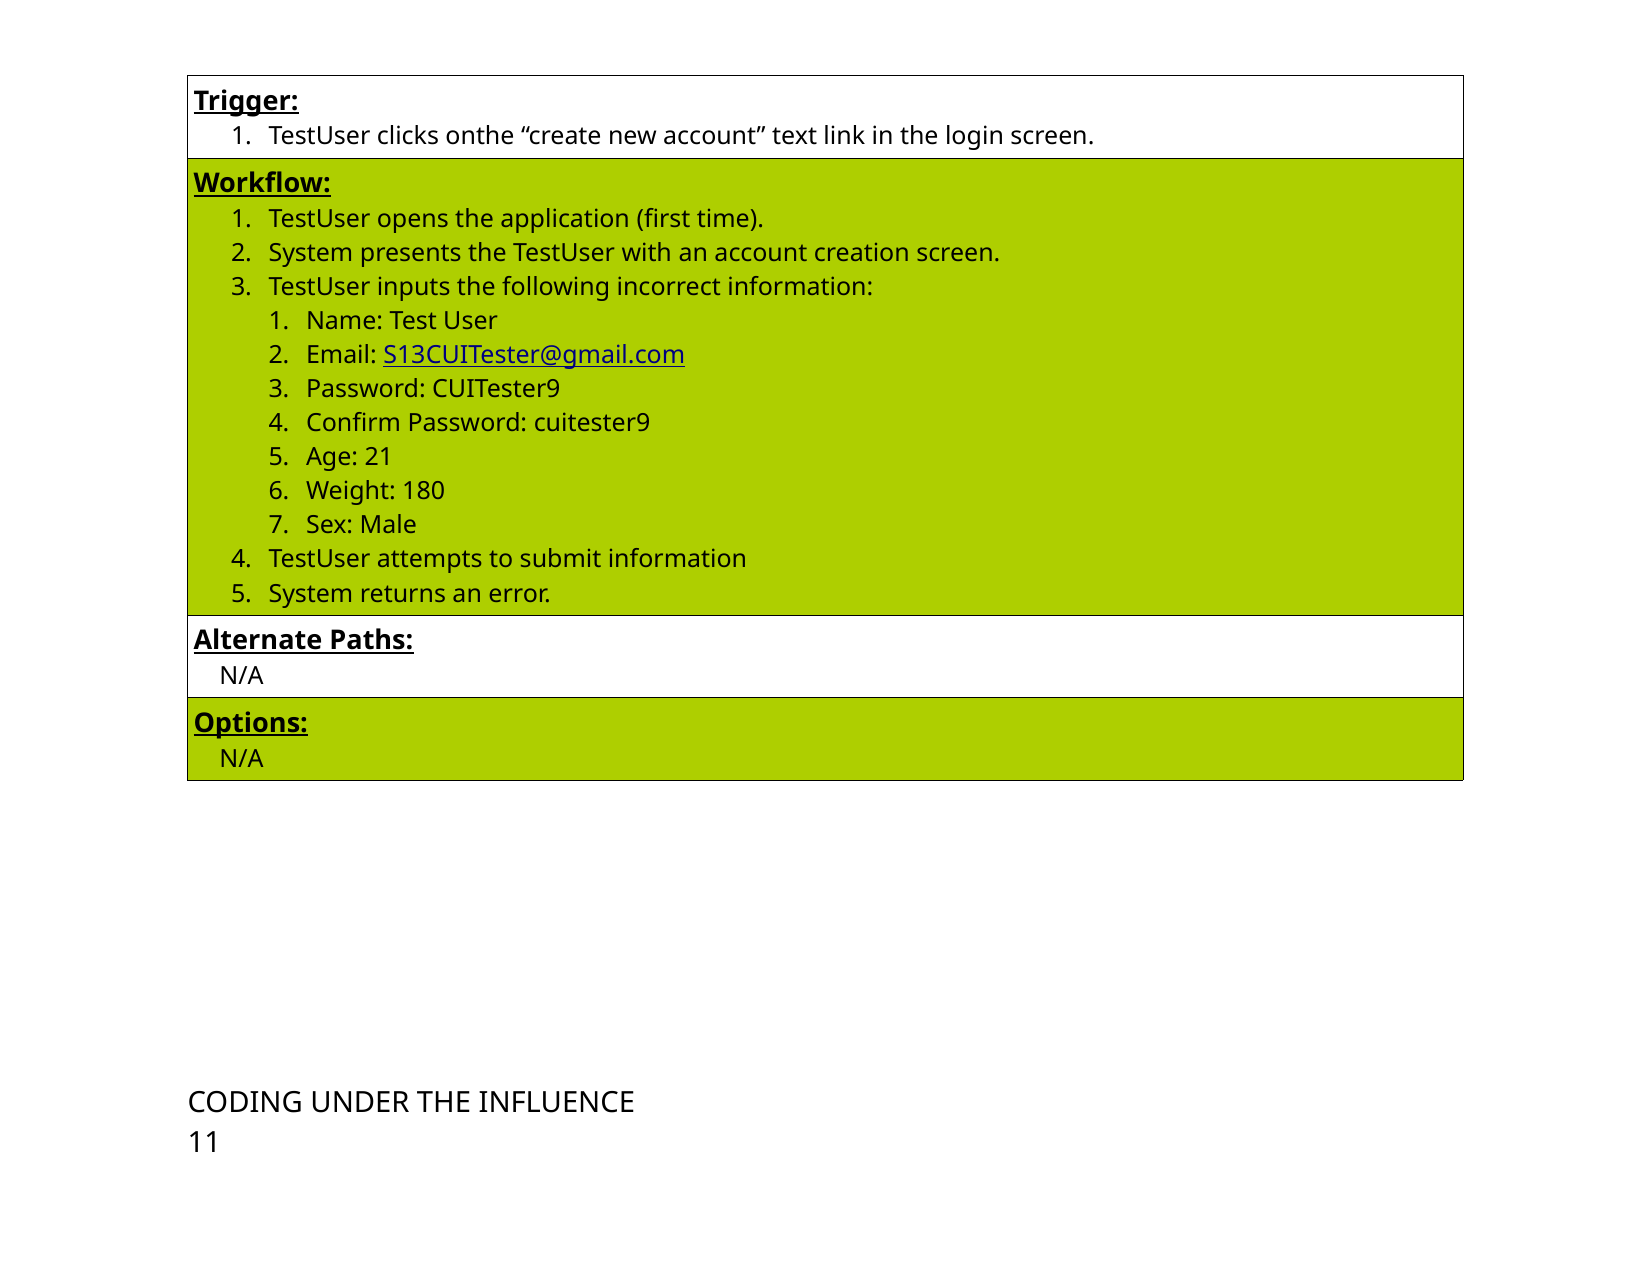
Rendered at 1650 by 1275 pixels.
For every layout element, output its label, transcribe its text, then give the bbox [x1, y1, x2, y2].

table_cell Trigger: TestUser clicks onthe “create new account” text link in the login screen. [188, 76, 1463, 158]
table_cell Options: N/A [188, 698, 1463, 780]
table_cell Alternate Paths: N/A [188, 616, 1463, 697]
table_cell Workflow: TestUser opens the application (first time). System presents the TestUser with an account creation screen. TestUser inputs the following incorrect information: Name: Test User Email: S13CUITester@gmail.com Password: CUITester9 Confirm Password: cuitester9 Age: 21 Weight: 180 Sex: Male TestUser attempts to submit information System returns an error. [188, 159, 1463, 615]
